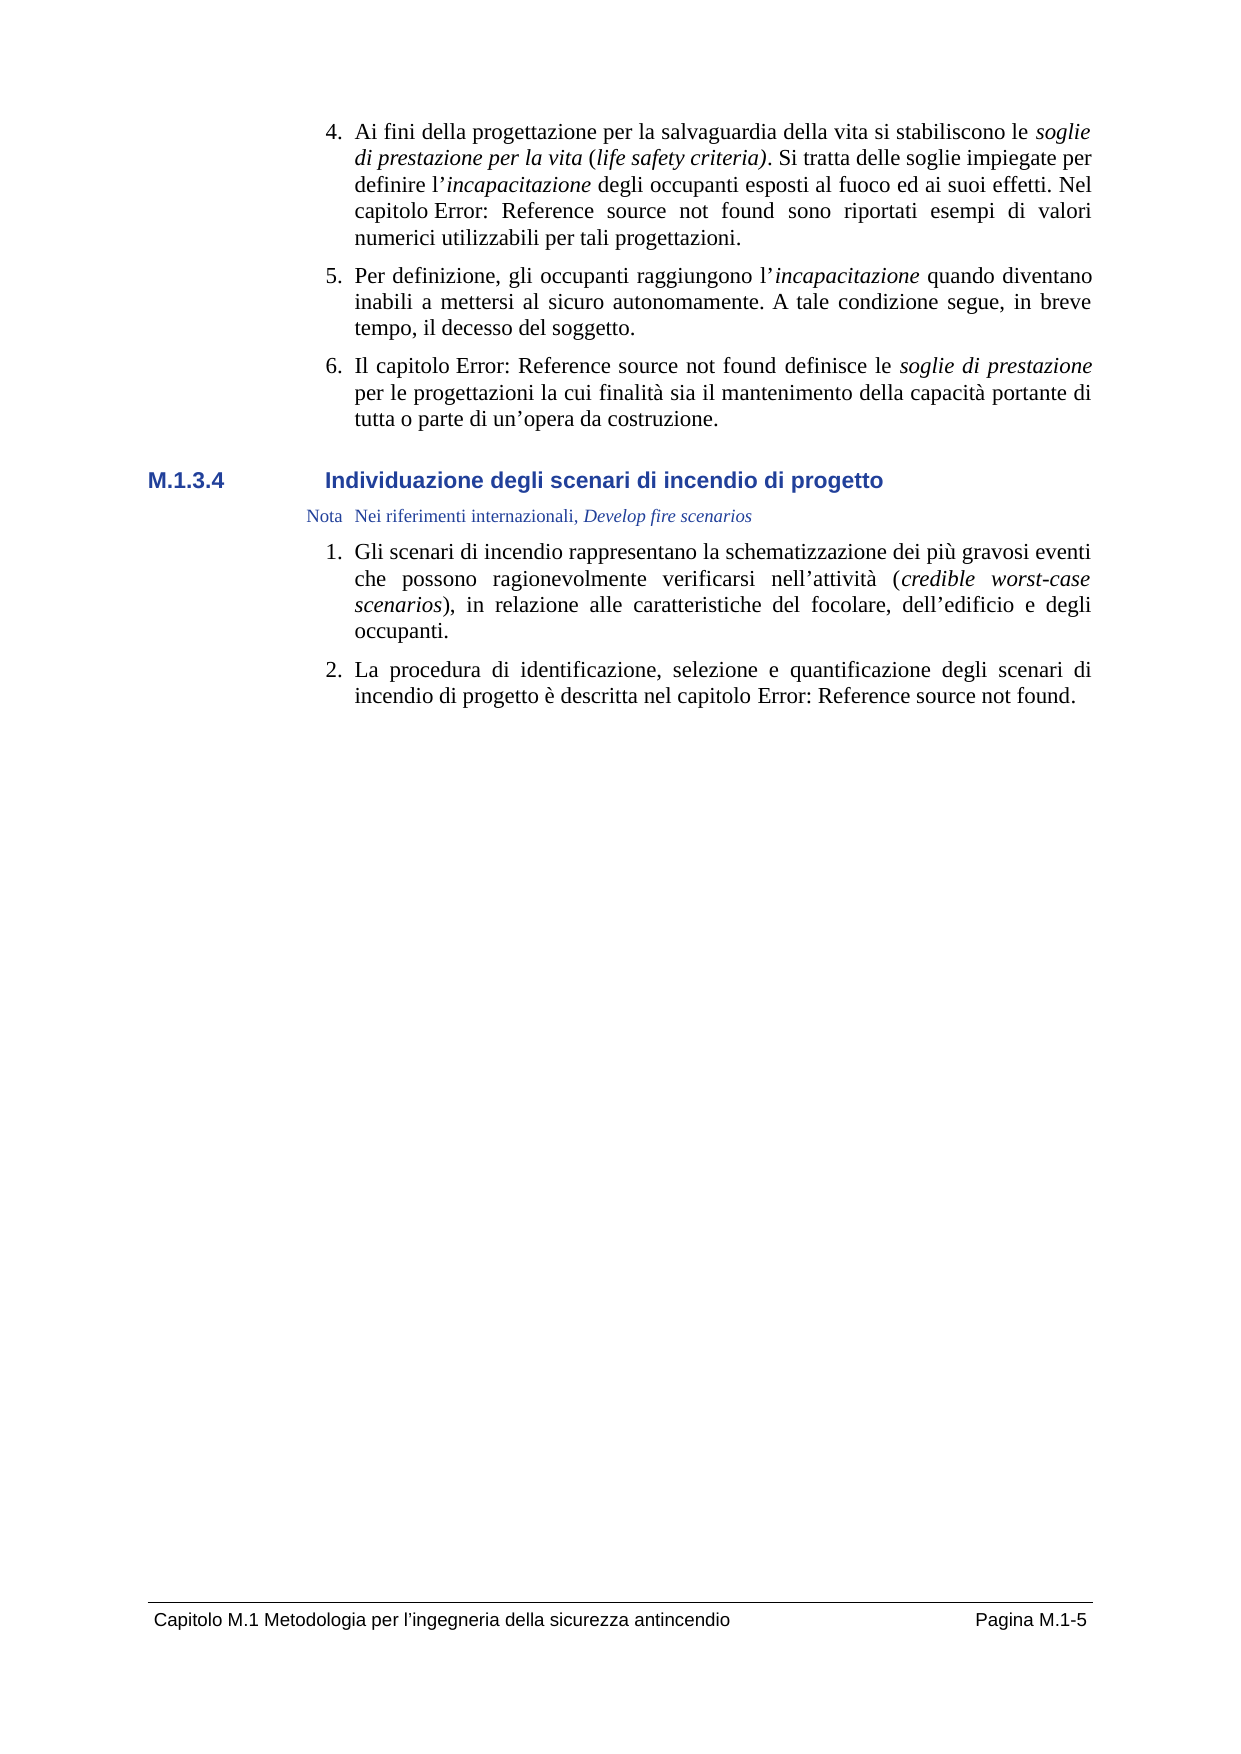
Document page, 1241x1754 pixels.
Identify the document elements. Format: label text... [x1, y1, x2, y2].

list Il capitolo Error: Reference source not found definisce le soglie di prestazione per le progettazioni la cui finalità sia il mantenimento della capacità portante di tutta o parte di un’opera da costruzione. [342, 352, 1093, 432]
subtitle Individuazione degli scenari di incendio di progetto [148, 467, 1093, 493]
list Nei riferimenti internazionali, Develop fire scenarios [342, 505, 1093, 527]
list La procedura di identificazione, selezione e quantificazione degli scenari di incendio di progetto è descritta nel capitolo Error: Reference source not found. [342, 656, 1093, 708]
list Gli scenari di incendio rappresentano la schematizzazione dei più gravosi eventi che possono ragionevolmente verificarsi nell’attività (credible worst-case scenarios), in relazione alle caratteristiche del focolare, dell’edificio e degli occupanti. [342, 538, 1093, 644]
list Per definizione, gli occupanti raggiungono l’incapacitazione quando diventano inabili a mettersi al sicuro autonomamente. A tale condizione segue, in breve tempo, il decesso del soggetto. [342, 262, 1093, 341]
list Ai fini della progettazione per la salvaguardia della vita si stabiliscono le soglie di prestazione per la vita (life safety criteria). Si tratta delle soglie impiegate per definire l’incapacitazione degli occupanti esposti al fuoco ed ai suoi effetti. Nel capitolo Error: Reference source not found sono riportati esempi di valori numerici utilizzabili per tali progettazioni. [342, 118, 1093, 250]
